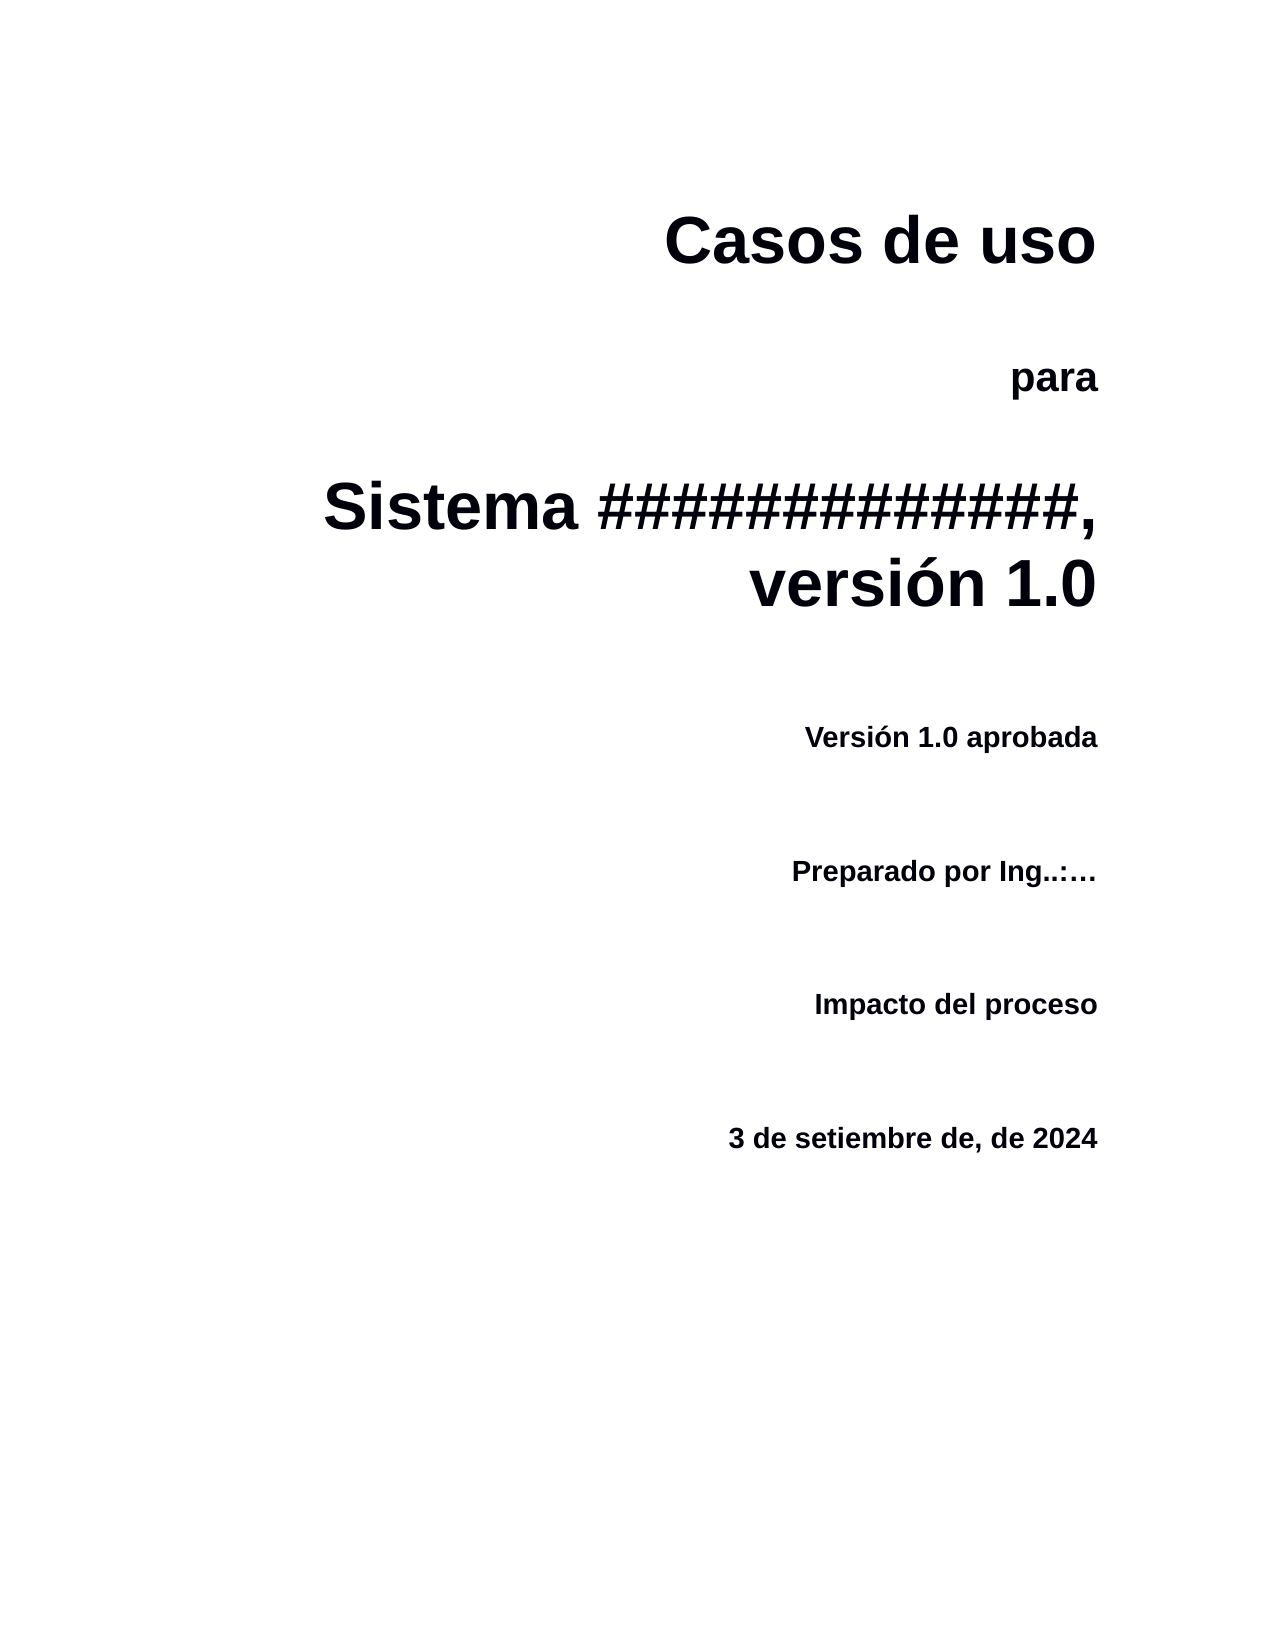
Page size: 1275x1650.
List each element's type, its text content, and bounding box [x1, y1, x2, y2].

text Sistema #############, versión 1.0 [177, 467, 1098, 620]
text Versión 1.0 aprobada [177, 720, 1098, 754]
text Casos de uso [177, 201, 1098, 277]
text Impacto del proceso [177, 987, 1098, 1021]
text Preparado por Ing..:… [177, 854, 1098, 887]
text para [177, 352, 1098, 400]
text 3 de setiembre de, de 2024 [177, 1121, 1098, 1154]
